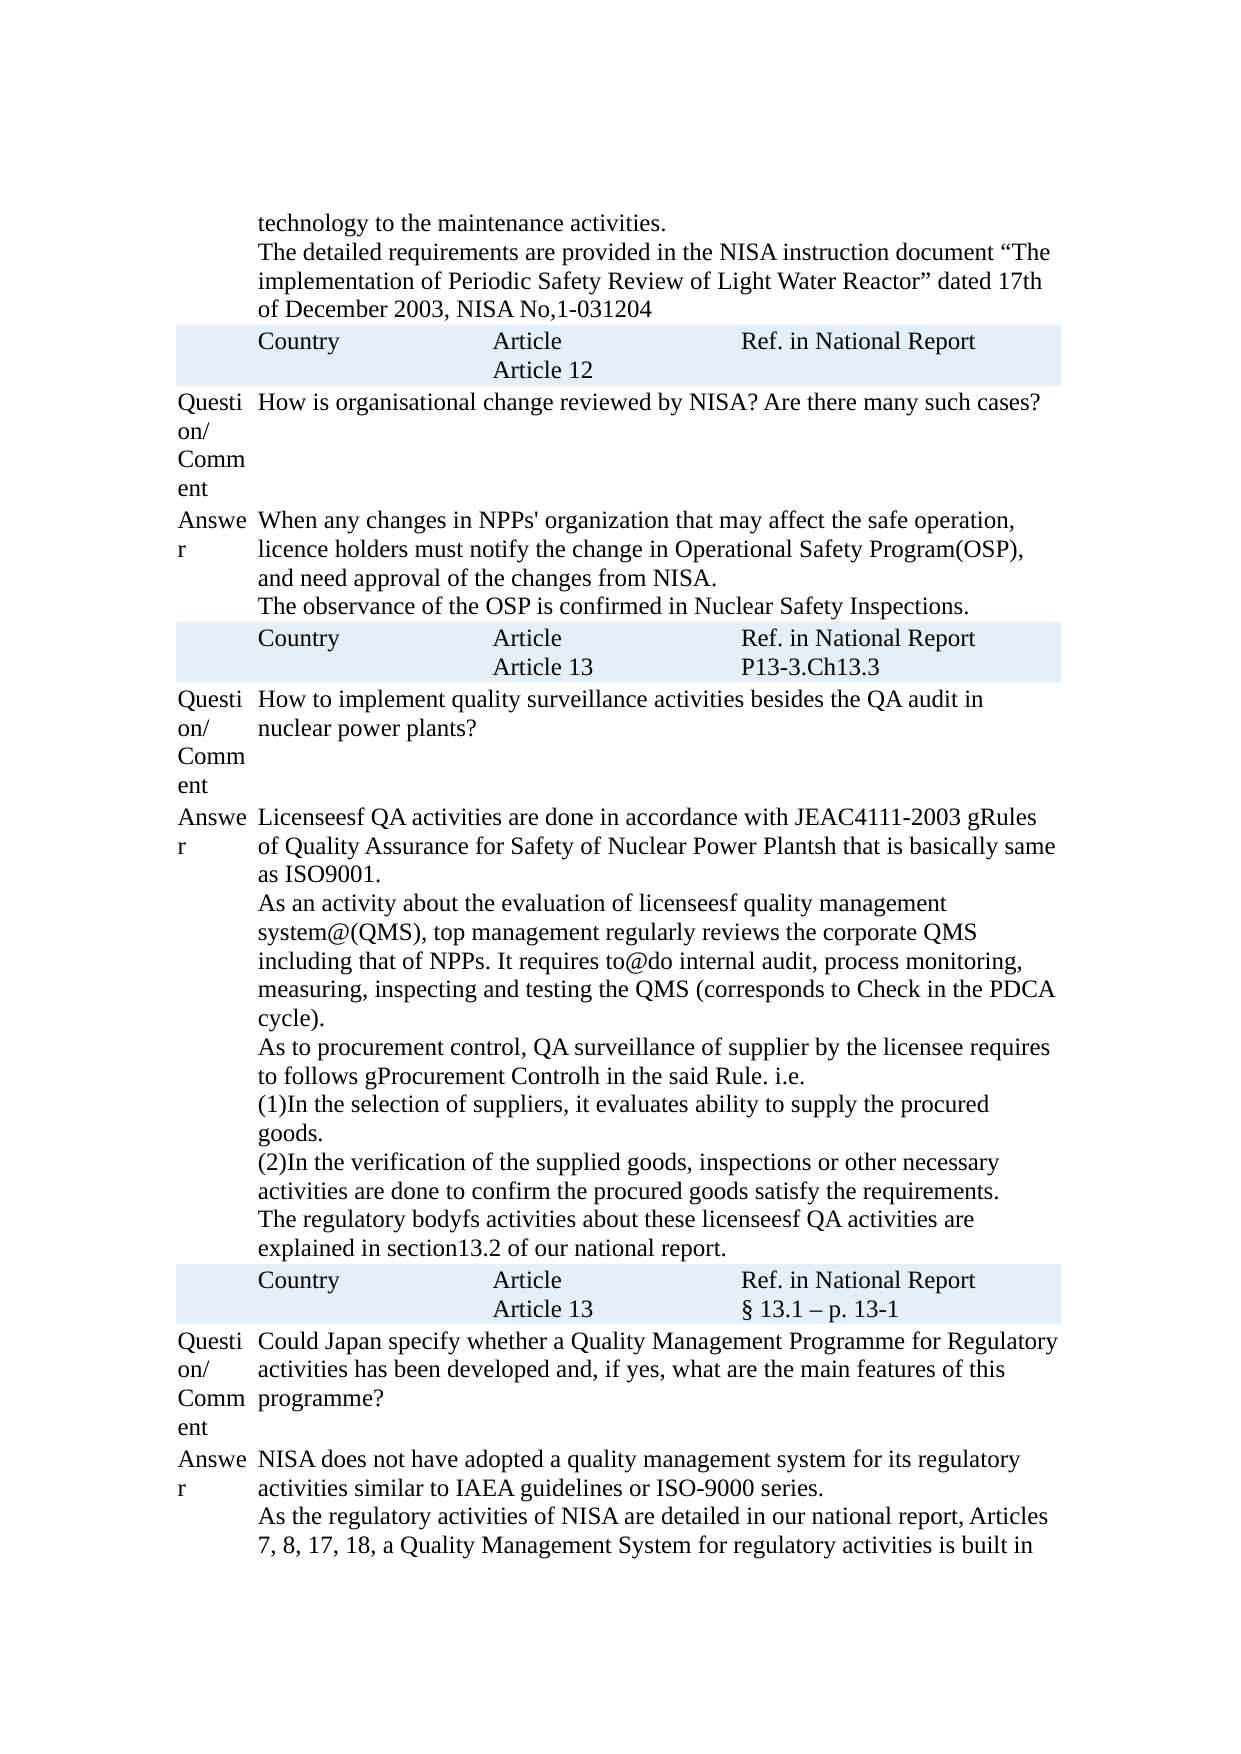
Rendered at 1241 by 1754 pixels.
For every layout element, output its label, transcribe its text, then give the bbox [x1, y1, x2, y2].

table_cell Ref. in National Report § 13.1 – p. 13-1 [739, 1264, 1061, 1324]
table_cell How is organisational change reviewed by NISA? Are there many such cases? [256, 386, 1061, 504]
table_cell Answer [176, 504, 256, 622]
table_cell Answer [176, 1443, 256, 1561]
table_cell Question/ Comment [176, 1324, 256, 1442]
table_cell [176, 1264, 256, 1324]
table_cell Answer [176, 801, 256, 1264]
table_cell Article Article 12 [491, 325, 739, 386]
table_cell Licenseesf QA activities are done in accordance with JEAC4111-2003 gRules of Quality Assurance for Safety of Nuclear Power Plantsh that is basically same as ISO9001. As an activity about the evaluation of licenseesf quality management system@(QMS), top management regularly reviews the corporate QMS including that of NPPs. It requires to@do internal audit, process monitoring, measuring, inspecting and testing the QMS (corresponds to Check in the PDCA cycle). As to procurement control, QA surveillance of supplier by the licensee requires to follows gProcurement Controlh in the said Rule. i.e. (1)In the selection of suppliers, it evaluates ability to supply the procured goods. (2)In the verification of the supplied goods, inspections or other necessary activities are done to confirm the procured goods satisfy the requirements. The regulatory bodyfs activities about these licenseesf QA activities are explained in section13.2 of our national report. [256, 801, 1061, 1264]
table_cell Ref. in National Report [739, 325, 1061, 386]
table_cell Country [256, 622, 491, 682]
table_cell How to implement quality surveillance activities besides the QA audit in nuclear power plants? [256, 683, 1061, 801]
table_cell Question/ Comment [176, 683, 256, 801]
table_cell When any changes in NPPs' organization that may affect the safe operation, licence holders must notify the change in Operational Safety Program(OSP), and need approval of the changes from NISA. The observance of the OSP is confirmed in Nuclear Safety Inspections. [256, 504, 1061, 622]
table_cell Could Japan specify whether a Quality Management Programme for Regulatory activities has been developed and, if yes, what are the main features of this programme? [256, 1324, 1061, 1442]
table_cell [176, 325, 256, 386]
table_cell Question/ Comment [176, 386, 256, 504]
table_cell [176, 622, 256, 682]
table_cell Ref. in National Report P13-3.Ch13.3 [739, 622, 1061, 682]
table_cell NISA does not have adopted a quality management system for its regulatory activities similar to IAEA guidelines or ISO-9000 series. As the regulatory activities of NISA are detailed in our national report, Articles 7, 8, 17, 18, a Quality Management System for regulatory activities is built in [256, 1443, 1061, 1561]
table_cell [176, 207, 256, 325]
table_cell technology to the maintenance activities. The detailed requirements are provided in the NISA instruction document “The implementation of Periodic Safety Review of Light Water Reactor” dated 17th of December 2003, NISA No,1-031204 [256, 207, 1061, 325]
table_cell Article Article 13 [491, 1264, 739, 1324]
table_cell Country [256, 1264, 491, 1324]
table_cell Country [256, 325, 491, 386]
table_cell Article Article 13 [491, 622, 739, 682]
